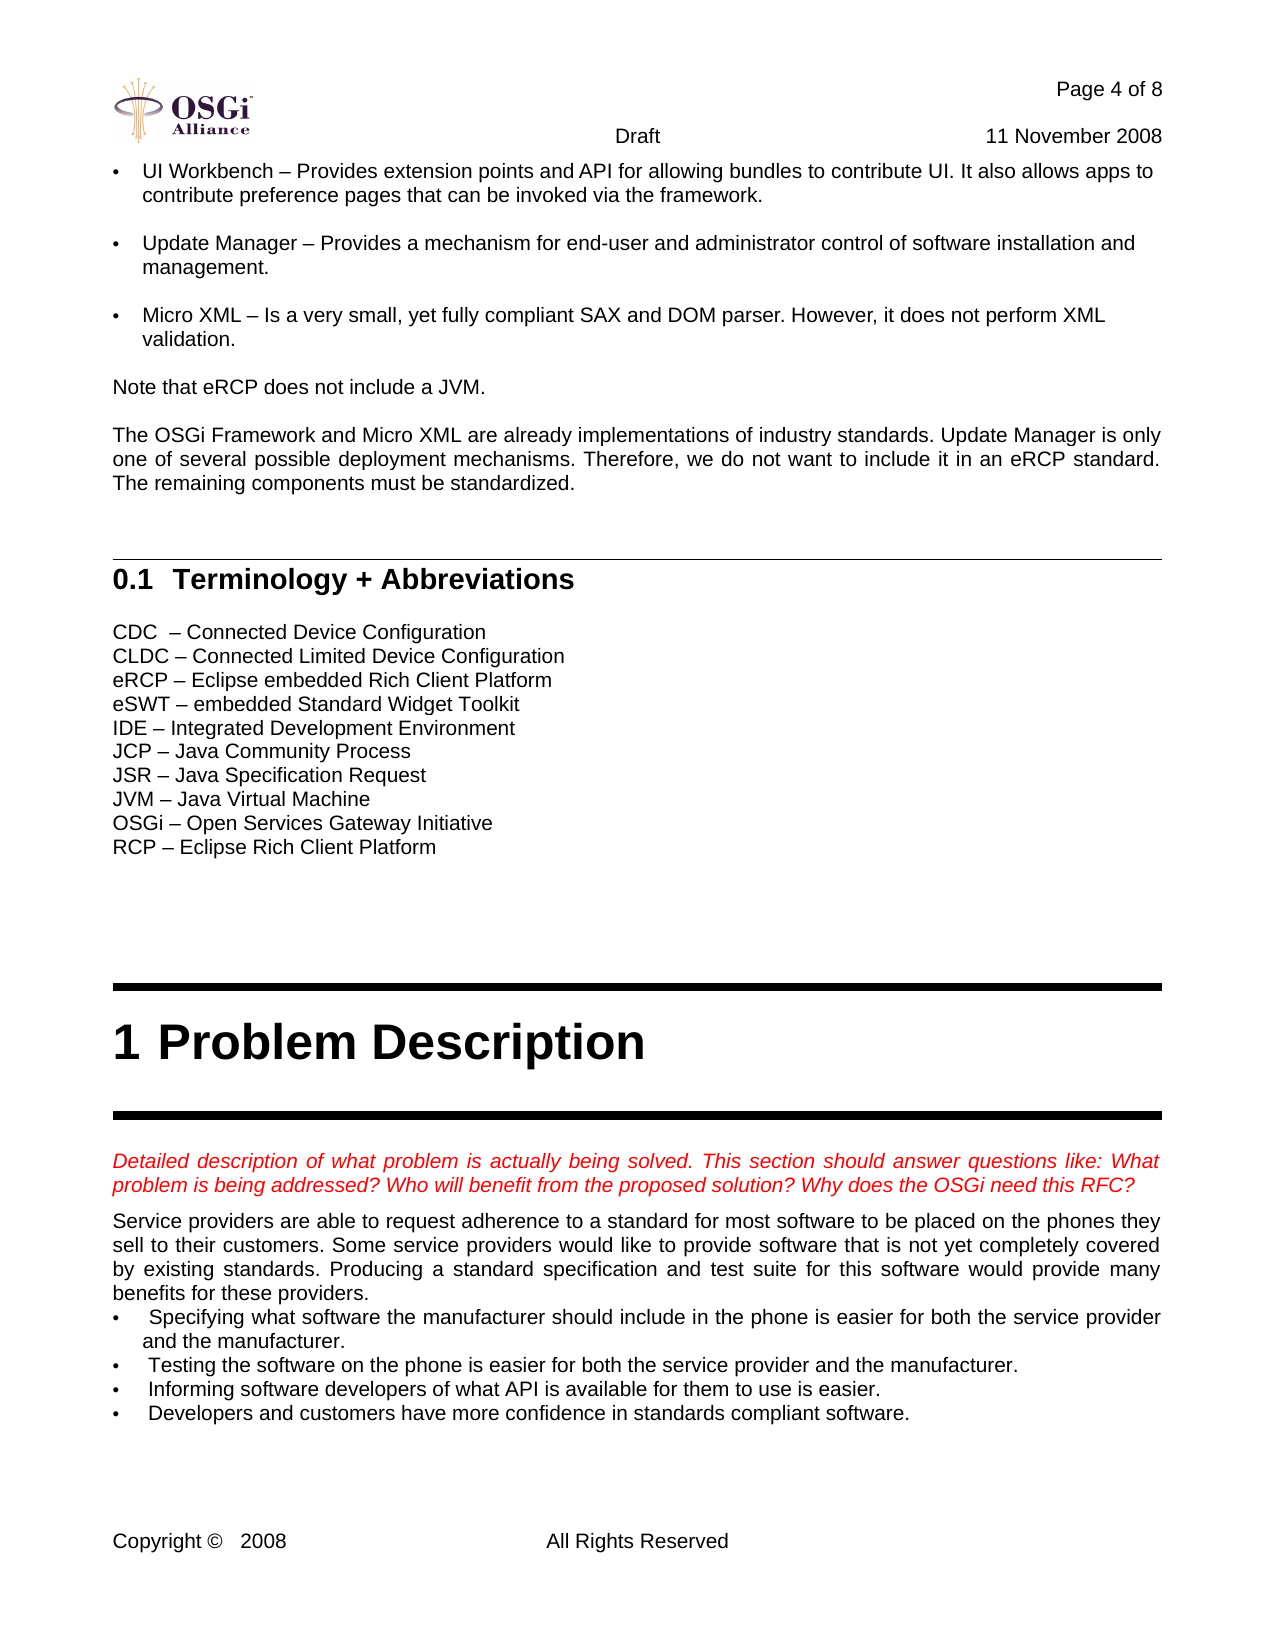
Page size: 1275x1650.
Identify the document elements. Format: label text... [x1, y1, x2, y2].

text OSGi – Open Services Gateway Initiative [112, 811, 1162, 835]
text Note that eRCP does not include a JVM. [112, 374, 1162, 398]
text JVM – Java Virtual Machine [112, 787, 1162, 811]
text The OSGi Framework and Micro XML are already implementations of industry standards. Update Manager is only one of several possible deployment mechanisms. Therefore, we do not want to include it in an eRCP standard. The remaining components must be standardized. [112, 422, 1162, 494]
text eSWT – embedded Standard Widget Toolkit [112, 691, 1162, 715]
picture [114, 78, 254, 143]
text JCP – Java Community Process [112, 739, 1162, 763]
text CDC – Connected Device Configuration [112, 619, 1162, 643]
list Developers and customers have more confidence in standards compliant software. [112, 1401, 1162, 1425]
text RCP – Eclipse Rich Client Platform [112, 835, 1162, 859]
list Specifying what software the manufacturer should include in the phone is easier for both the service provider and the manufacturer. [112, 1305, 1162, 1353]
list Micro XML – Is a very small, yet fully compliant SAX and DOM parser. However, it does not perform XML validation. [112, 303, 1162, 351]
subtitle Terminology + Abbreviations [112, 560, 1162, 596]
text IDE – Integrated Development Environment [112, 715, 1162, 739]
text eRCP – Eclipse embedded Rich Client Platform [112, 667, 1162, 691]
text CLDC – Connected Limited Device Configuration [112, 643, 1162, 667]
text Detailed description of what problem is actually being solved. This section should answer questions like: What problem is being addressed? Who will benefit from the proposed solution? Why does the OSGi need this RFC? [112, 1149, 1162, 1197]
list Informing software developers of what API is available for them to use is easier. [112, 1377, 1162, 1401]
text JSR – Java Specification Request [112, 763, 1162, 787]
list Testing the software on the phone is easier for both the service provider and the manufacturer. [112, 1353, 1162, 1377]
list Update Manager – Provides a mechanism for end-user and administrator control of software installation and management. [112, 231, 1162, 279]
subtitle Problem Description [112, 984, 1162, 1120]
text Service providers are able to request adherence to a standard for most software to be placed on the phones they sell to their customers. Some service providers would like to provide software that is not yet completely covered by existing standards. Producing a standard specification and test suite for this software would provide many benefits for these providers. [112, 1209, 1162, 1305]
list UI Workbench – Provides extension points and API for allowing bundles to contribute UI. It also allows apps to contribute preference pages that can be invoked via the framework. [112, 159, 1162, 207]
